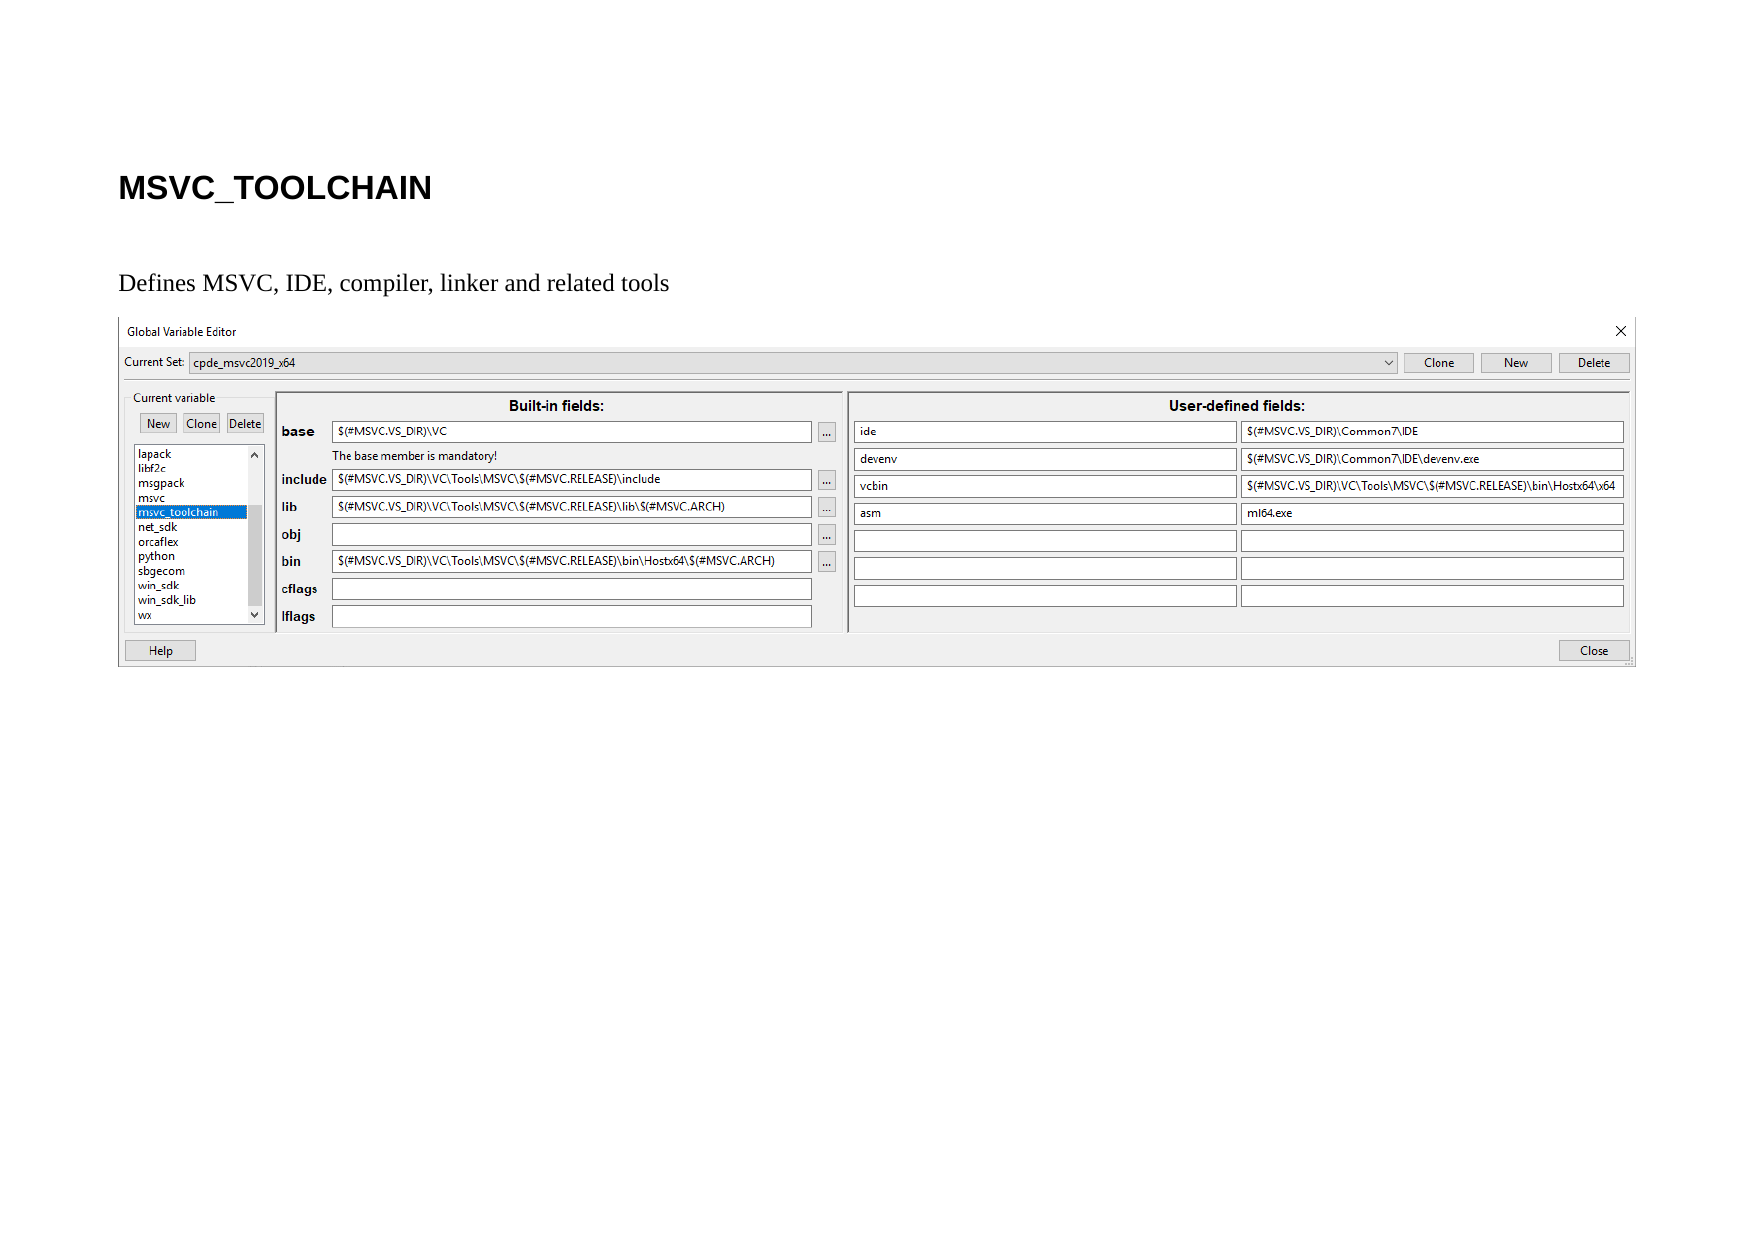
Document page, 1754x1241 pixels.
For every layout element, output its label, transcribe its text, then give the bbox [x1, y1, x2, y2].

picture [118, 317, 1636, 667]
subtitle MSVC_TOOLCHAIN [118, 168, 1636, 206]
text Defines MSVC, IDE, compiler, linker and related tools [118, 268, 1636, 297]
